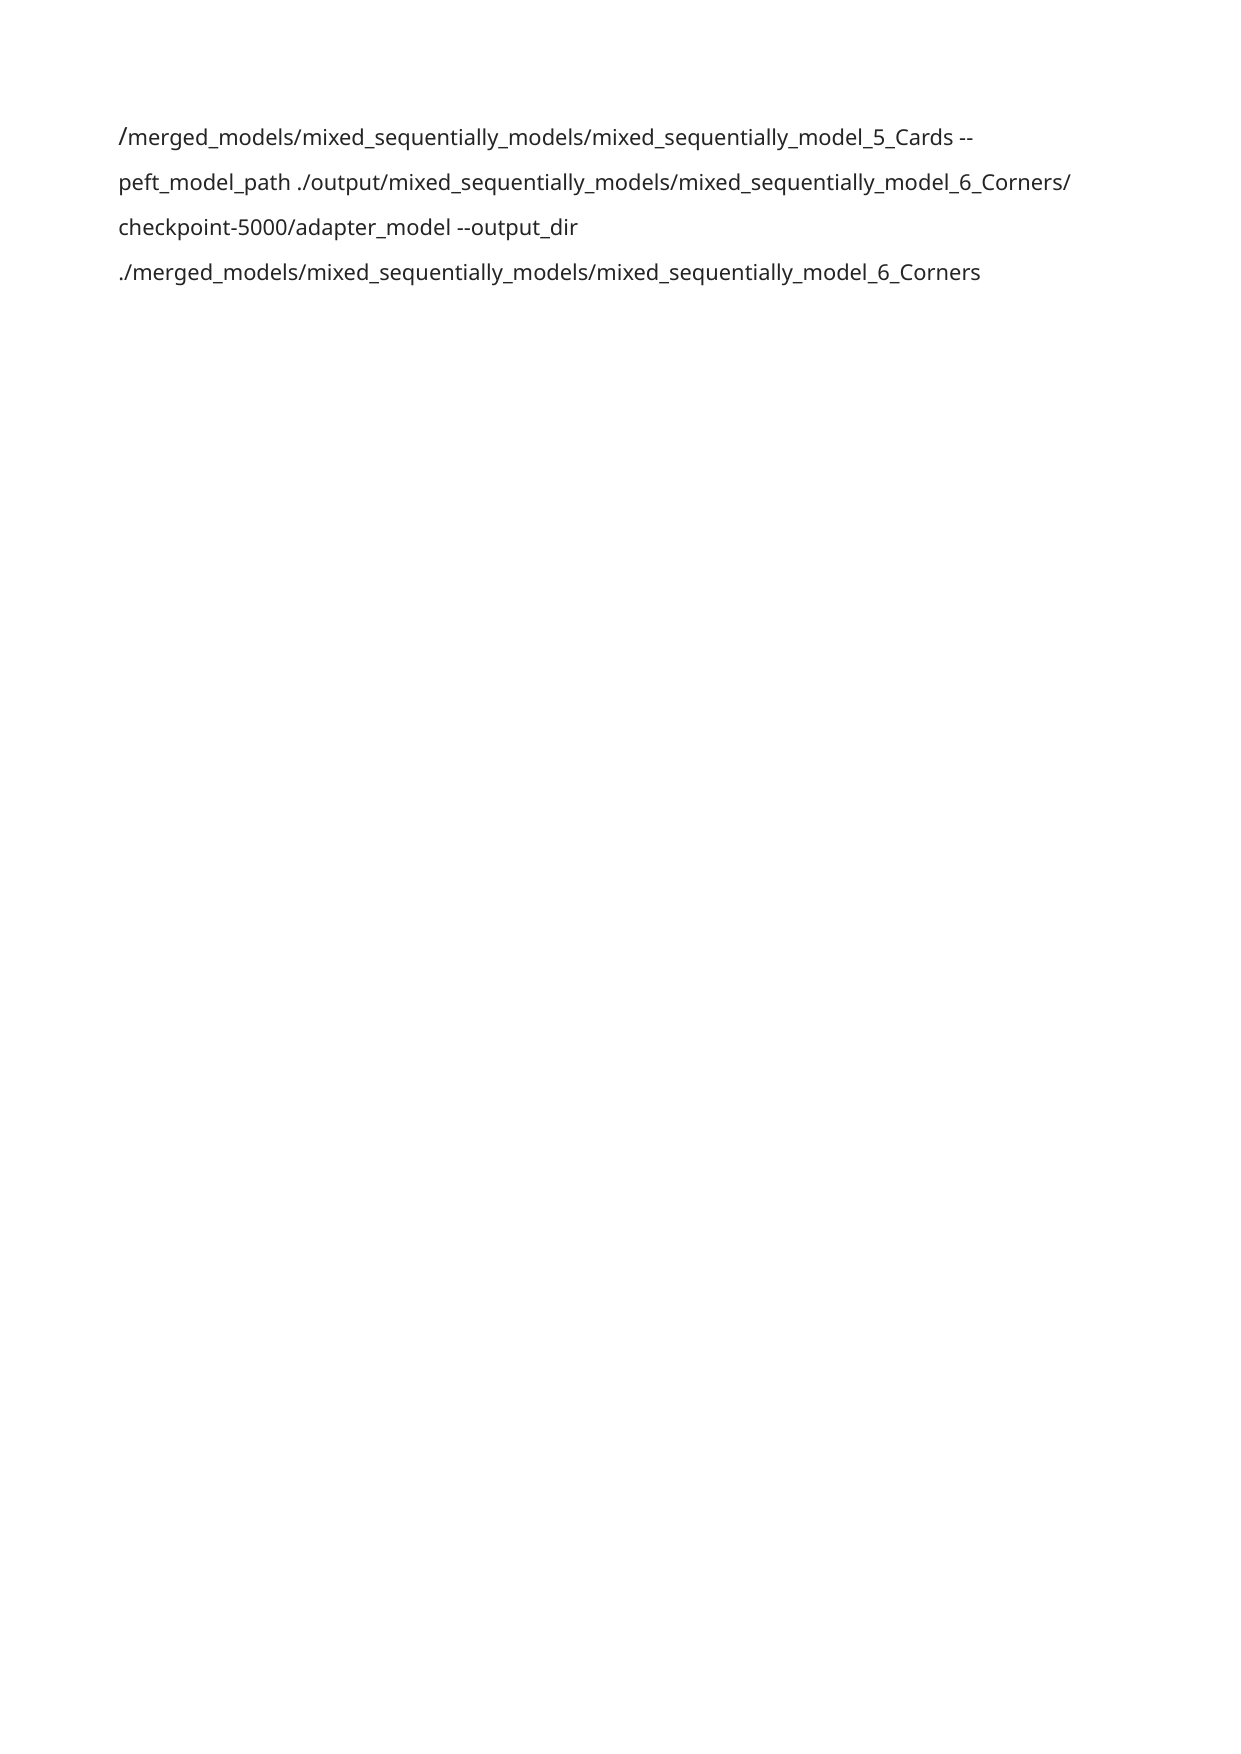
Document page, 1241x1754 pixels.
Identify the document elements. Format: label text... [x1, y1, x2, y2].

text /merged_models/mixed_sequentially_models/mixed_sequentially_model_5_Cards --peft_model_path ./output/mixed_sequentially_models/mixed_sequentially_model_6_Corners/checkpoint-5000/adapter_model --output_dir ./merged_models/mixed_sequentially_models/mixed_sequentially_model_6_Corners [118, 118, 1122, 286]
